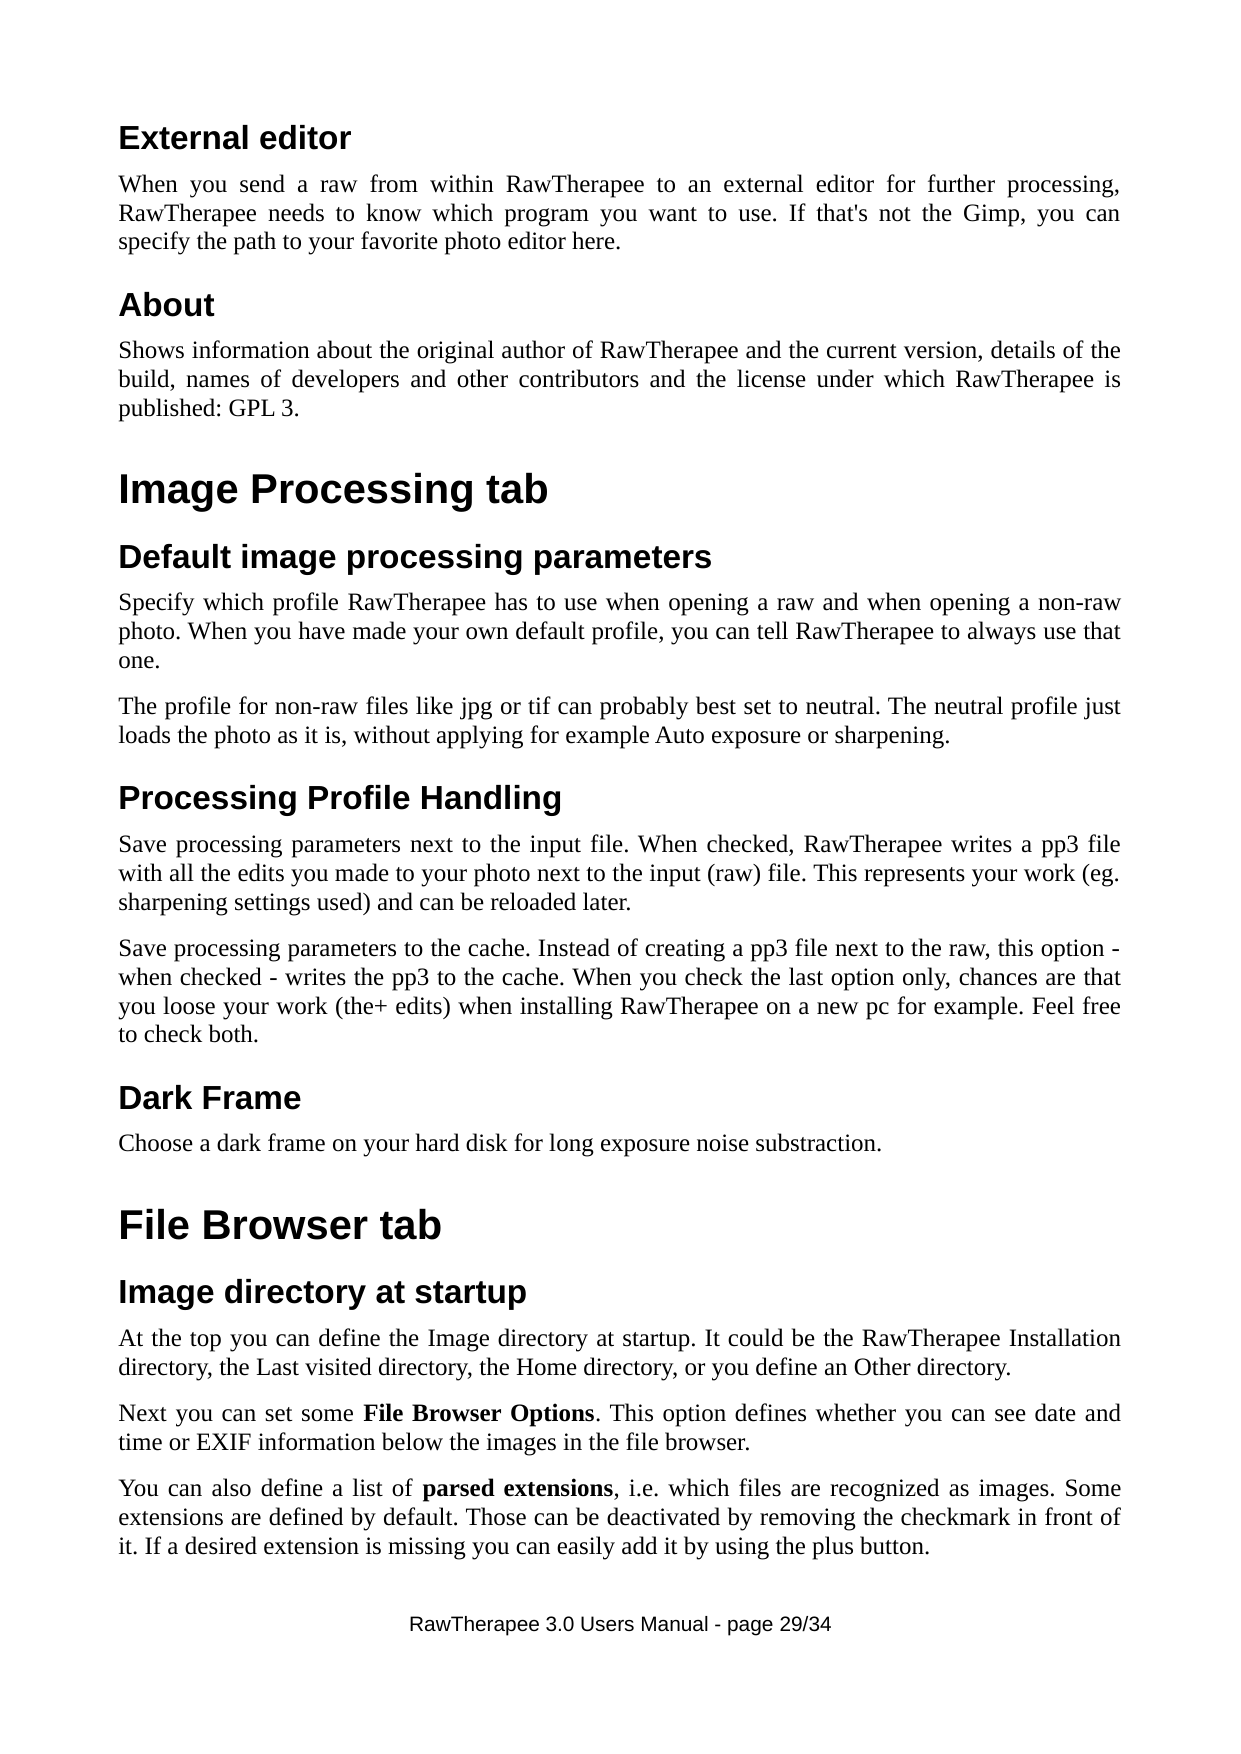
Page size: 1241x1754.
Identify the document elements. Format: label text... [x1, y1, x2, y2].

text Specify which profile RawTherapee has to use when opening a raw and when opening a non-raw photo. When you have made your own default profile, you can tell RawTherapee to always use that one. [118, 587, 1122, 674]
text Save processing parameters next to the input file. When checked, RawTherapee writes a pp3 file with all the edits you made to your photo next to the input (raw) file. This represents your work (eg. sharpening settings used) and can be reloaded later. [118, 829, 1122, 916]
subtitle File Browser tab [118, 1200, 1122, 1248]
text At the top you can define the Image directory at startup. It could be the RawTherapee Installation directory, the Last visited directory, the Home directory, or you define an Other directory. [118, 1323, 1122, 1381]
text Shows information about the original author of RawTherapee and the current version, details of the build, names of developers and other contributors and the license under which RawTherapee is published: GPL 3. [118, 336, 1122, 422]
subtitle External editor [118, 118, 1122, 157]
subtitle Image Processing tab [118, 464, 1122, 512]
subtitle Processing Profile Handling [118, 778, 1122, 817]
subtitle About [118, 285, 1122, 323]
text Choose a dark frame on your hard disk for long exposure noise substraction. [118, 1128, 1122, 1157]
subtitle Default image processing parameters [118, 537, 1122, 575]
subtitle Dark Frame [118, 1078, 1122, 1116]
text You can also define a list of parsed extensions, i.e. which files are recognized as images. Some extensions are defined by default. Those can be deactivated by removing the checkmark in front of it. If a desired extension is missing you can easily add it by using the plus button. [118, 1473, 1122, 1560]
text Next you can set some File Browser Options. This option defines whether you can see date and time or EXIF information below the images in the file browser. [118, 1398, 1122, 1456]
subtitle Image directory at startup [118, 1272, 1122, 1311]
text The profile for non-raw files like jpg or tif can probably best set to neutral. The neutral profile just loads the photo as it is, without applying for example Auto exposure or sharpening. [118, 691, 1122, 749]
text Save processing parameters to the cache. Instead of creating a pp3 file next to the raw, this option - when checked - writes the pp3 to the cache. When you check the last option only, chances are that you loose your work (the+ edits) when installing RawTherapee on a new pc for example. Feel free to check both. [118, 933, 1122, 1048]
text When you send a raw from within RawTherapee to an external editor for further processing, RawTherapee needs to know which program you want to use. If that's not the Gimp, you can specify the path to your favorite photo editor here. [118, 169, 1122, 255]
